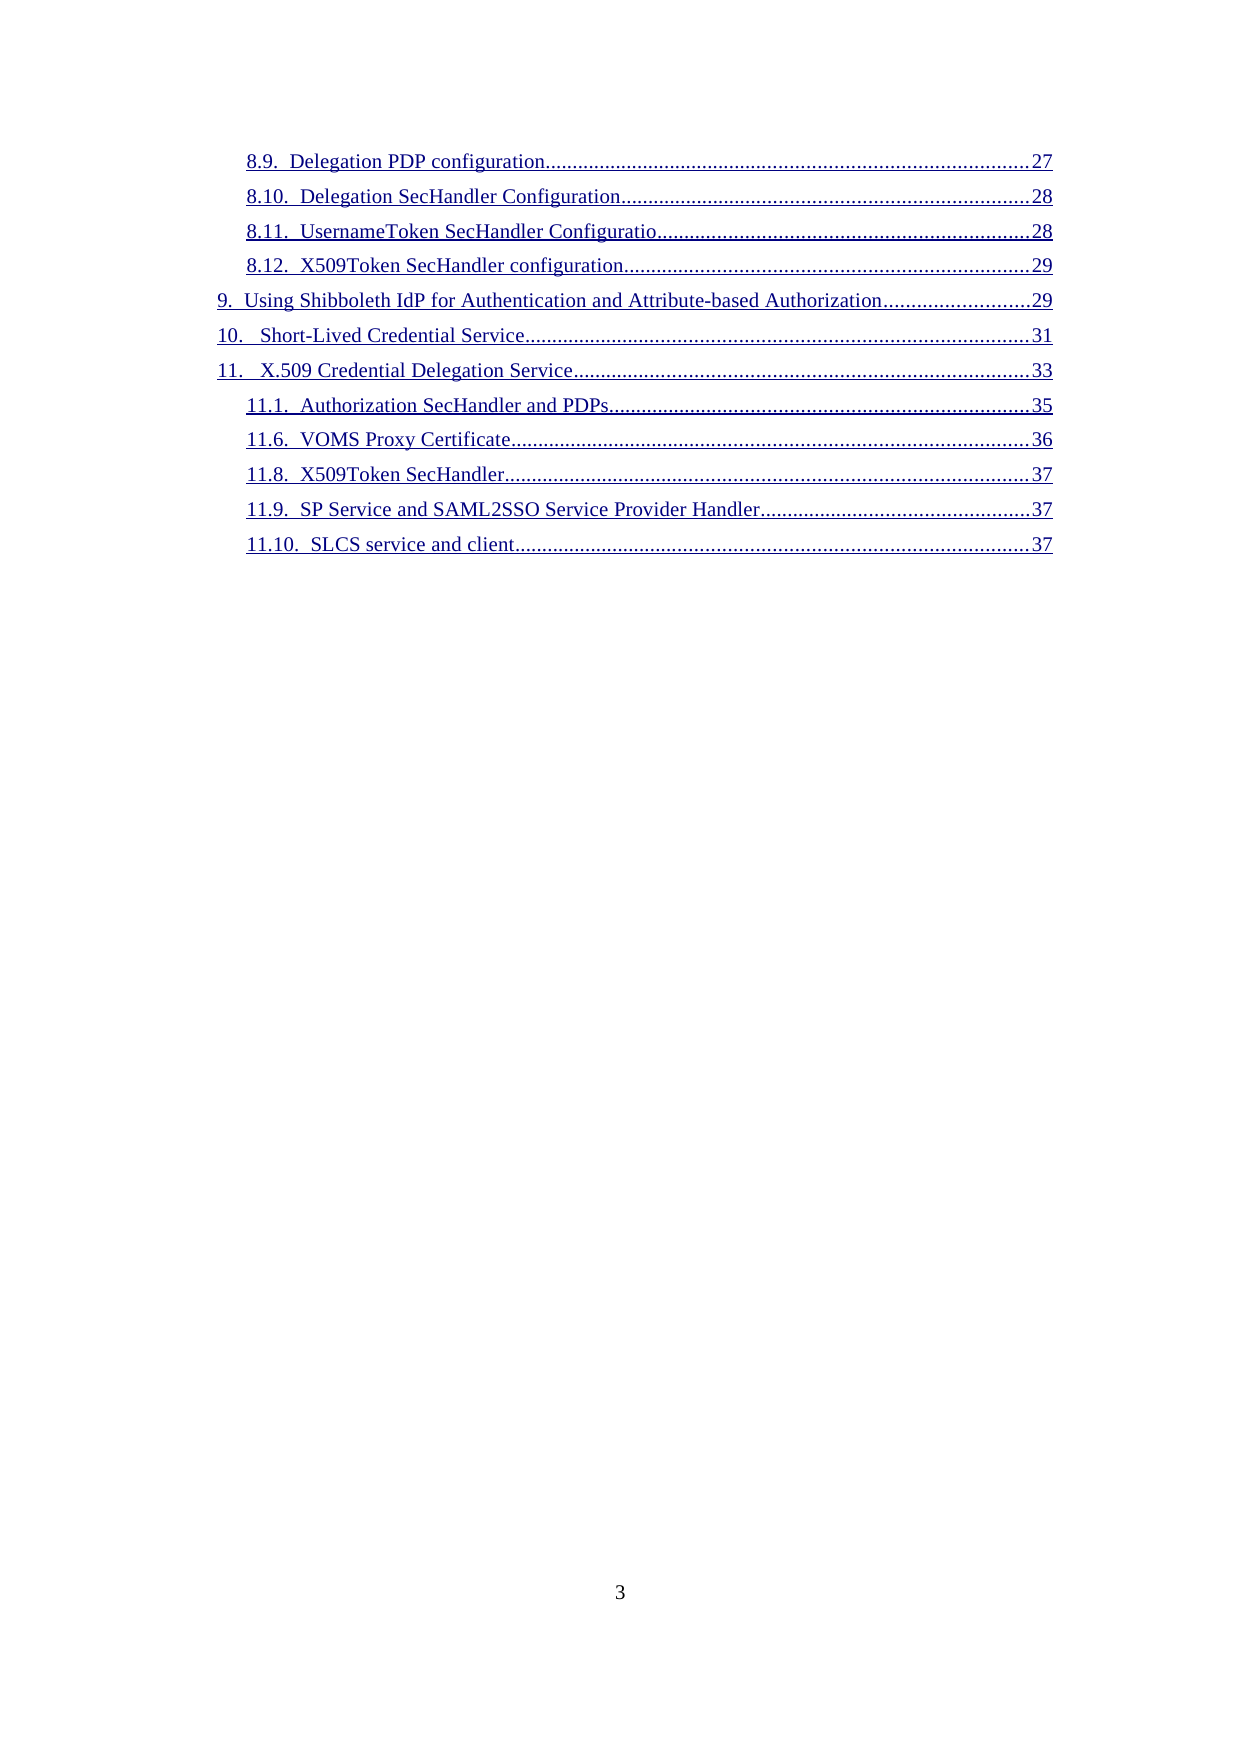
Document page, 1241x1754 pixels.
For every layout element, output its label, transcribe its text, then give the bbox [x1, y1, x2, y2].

text 11.10. SLCS service and client 37 [246, 533, 1053, 553]
text 11.9. SP Service and SAML2SSO Service Provider Handler 37 [246, 498, 1053, 518]
text 8.10. Delegation SecHandler Configuration 28 [246, 185, 1053, 205]
text 10. Short-Lived Credential Service 31 [217, 324, 1053, 344]
text 8.11. UsernameToken SecHandler Configuratio 28 [246, 219, 1053, 239]
text 11.6. VOMS Proxy Certificate 36 [246, 428, 1053, 448]
text 11. X.509 Credential Delegation Service 33 [217, 359, 1053, 379]
text 11.1. Authorization SecHandler and PDPs 35 [246, 393, 1053, 413]
text 9. Using Shibboleth IdP for Authentication and Attribute-based Authorization 29 [217, 289, 1053, 309]
text 11.8. X509Token SecHandler 37 [246, 463, 1053, 483]
text 8.9. Delegation PDP configuration 27 [246, 150, 1053, 170]
text 8.12. X509Token SecHandler configuration 29 [246, 254, 1053, 274]
